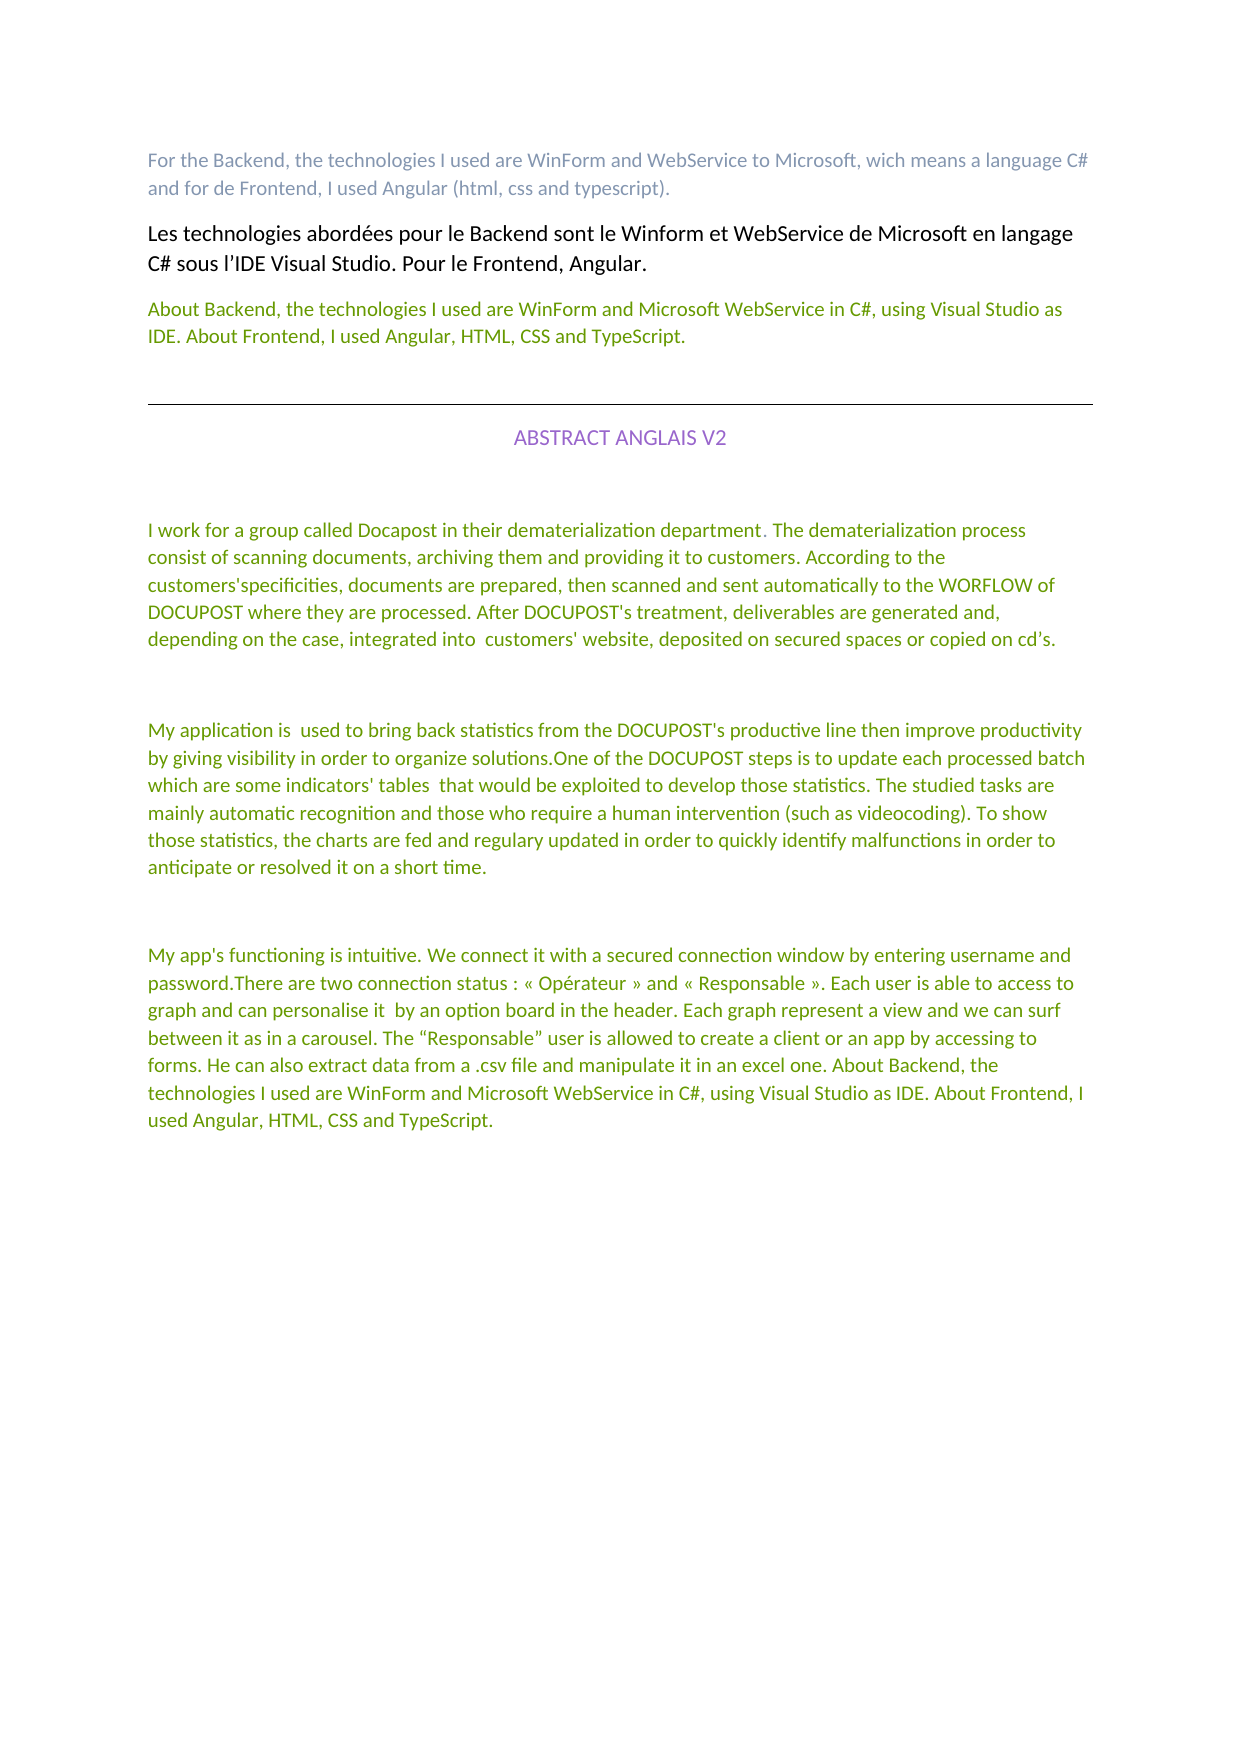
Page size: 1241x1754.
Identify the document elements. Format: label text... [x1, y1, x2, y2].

text I work for a group called Docapost in their dematerialization department. The dematerialization process consist of scanning documents, archiving them and providing it to customers. According to the customers'specificities, documents are prepared, then scanned and sent automatically to the WORFLOW of DOCUPOST where they are processed. After DOCUPOST's treatment, deliverables are generated and, depending on the case, integrated into customers' website, deposited on secured spaces or copied on cd’s. [148, 517, 1093, 652]
text For the Backend, the technologies I used are WinForm and WebService to Microsoft, wich means a language C# and for de Frontend, I used Angular (html, css and typescript). [148, 148, 1093, 200]
text My app's functioning is intuitive. We connect it with a secured connection window by entering username and password.There are two connection status : « Opérateur » and « Responsable ». Each user is able to access to graph and can personalise it by an option board in the header. Each graph represent a view and we can surf between it as in a carousel. The “Responsable” user is allowed to create a client or an app by accessing to forms. He can also extract data from a .csv file and manipulate it in an excel one. About Backend, the technologies I used are WinForm and Microsoft WebService in C#, using Visual Studio as IDE. About Frontend, I used Angular, HTML, CSS and TypeScript. [148, 943, 1093, 1132]
text Les technologies abordées pour le Backend sont le Winform et WebService de Microsoft en langage C# sous l’IDE Visual Studio. Pour le Frontend, Angular. [148, 219, 1093, 277]
text My application is used to bring back statistics from the DOCUPOST's productive line then improve productivity by giving visibility in order to organize solutions.One of the DOCUPOST steps is to update each processed batch which are some indicators' tables that would be exploited to develop those statistics. The studied tasks are mainly automatic recognition and those who require a human intervention (such as videocoding). To show those statistics, the charts are fed and regulary updated in order to quickly identify malfunctions in order to anticipate or resolved it on a short time. [148, 718, 1093, 880]
text ABSTRACT ANGLAIS V2 [148, 423, 1093, 451]
text About Backend, the technologies I used are WinForm and Microsoft WebService in C#, using Visual Studio as IDE. About Frontend, I used Angular, HTML, CSS and TypeScript. [148, 296, 1093, 349]
